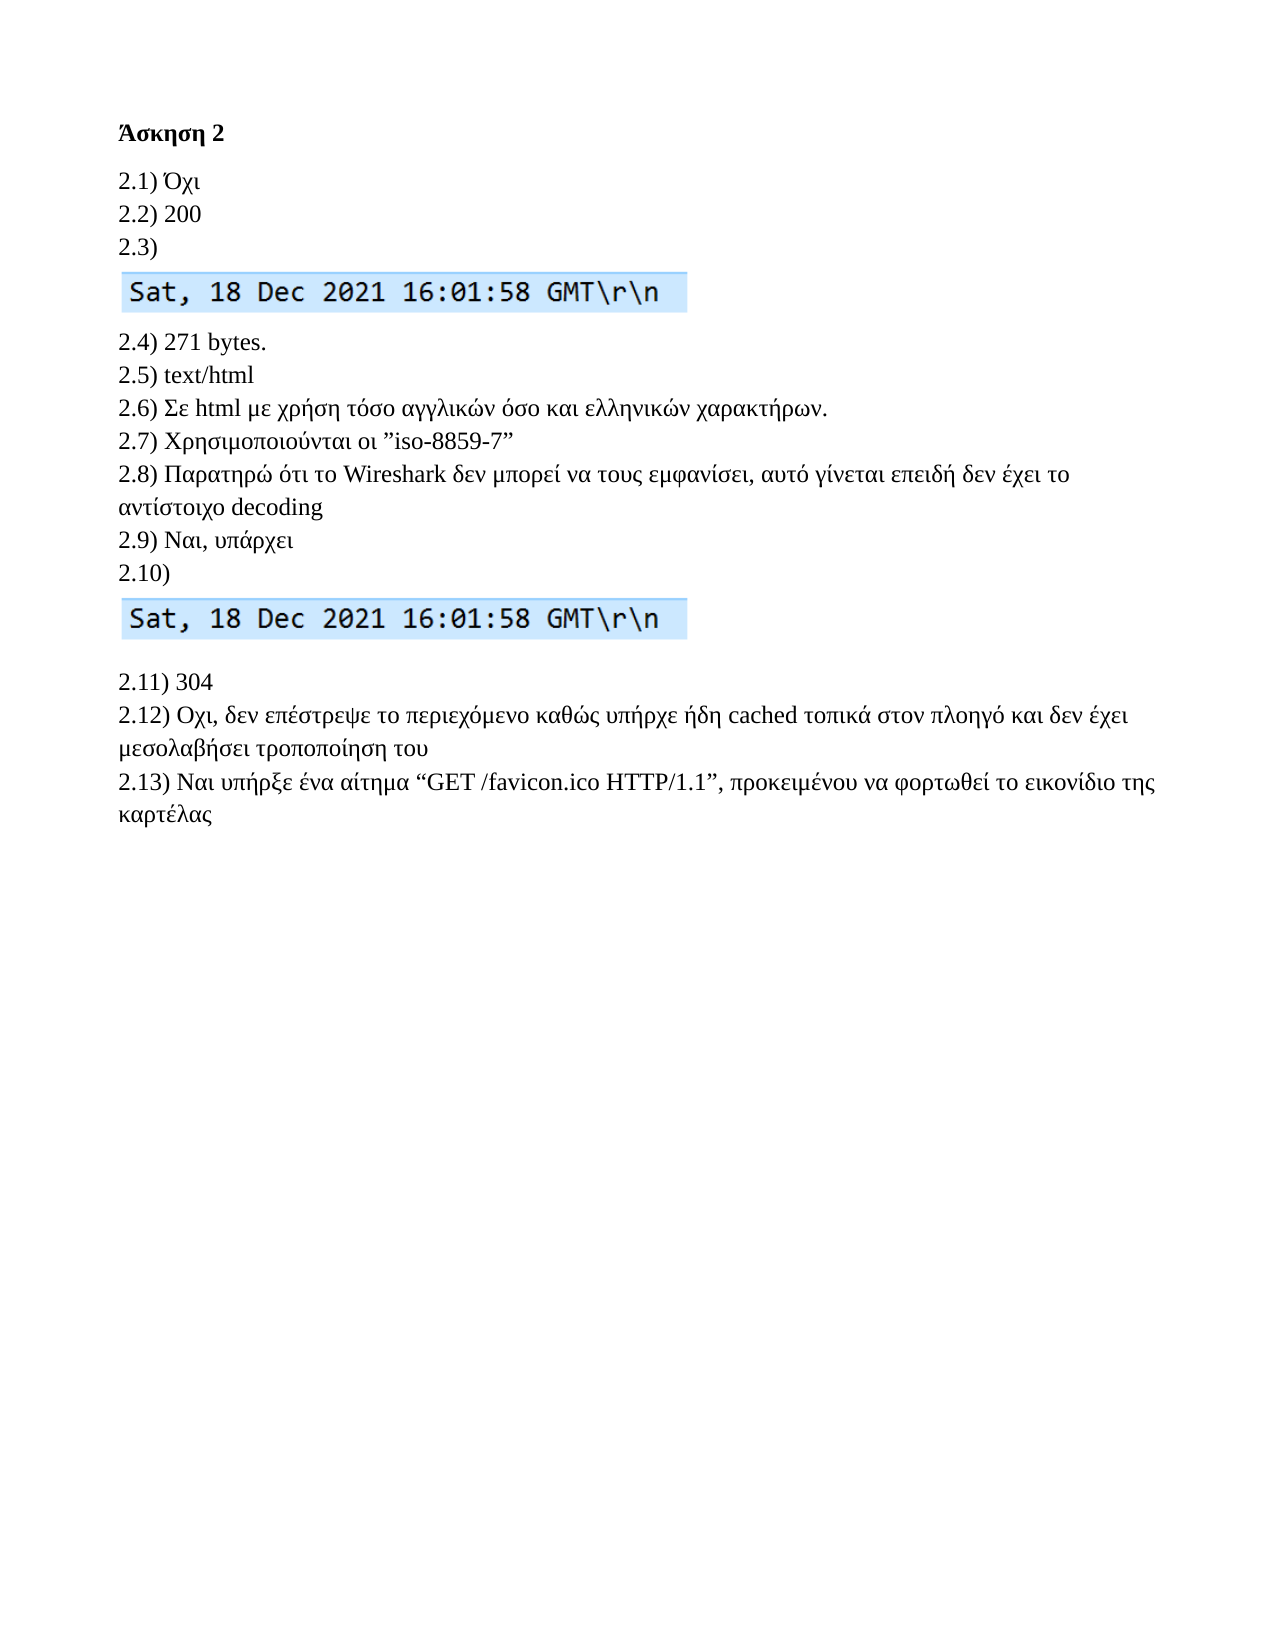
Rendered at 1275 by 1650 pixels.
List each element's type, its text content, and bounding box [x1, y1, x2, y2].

text 2.11) 304 2.12) Οχι, δεν επέστρεψε το περιεχόμενο καθώς υπήρχε ήδη cached τοπικά στον πλοηγό και δεν έχει μεσολαβήσει τροποποίηση του 2.13) Ναι υπήρξε ένα αίτημα “GET /favicon.ico HTTP/1.1”, προκειμένου να φορτωθεί το εικονίδιο της καρτέλας [118, 606, 1157, 828]
picture [121, 590, 688, 643]
picture [121, 264, 688, 316]
text 2.4) 271 bytes. 2.5) text/html 2.6) Σε html με χρήση τόσο αγγλικών όσο και ελληνικών χαρακτήρων. 2.7) Χρησιμοποιούνται οι ”iso-8859-7” 2.8) Παρατηρώ ότι το Wireshark δεν μπορεί να τους εμφανίσει, αυτό γίνεται επειδή δεν έχει το αντίστοιχο decoding 2.9) Ναι, υπάρχει 2.10) [118, 327, 1157, 587]
text Άσκηση 2 [118, 118, 1157, 147]
text 2.1) Όχι 2.2) 200 2.3) [118, 166, 1157, 261]
